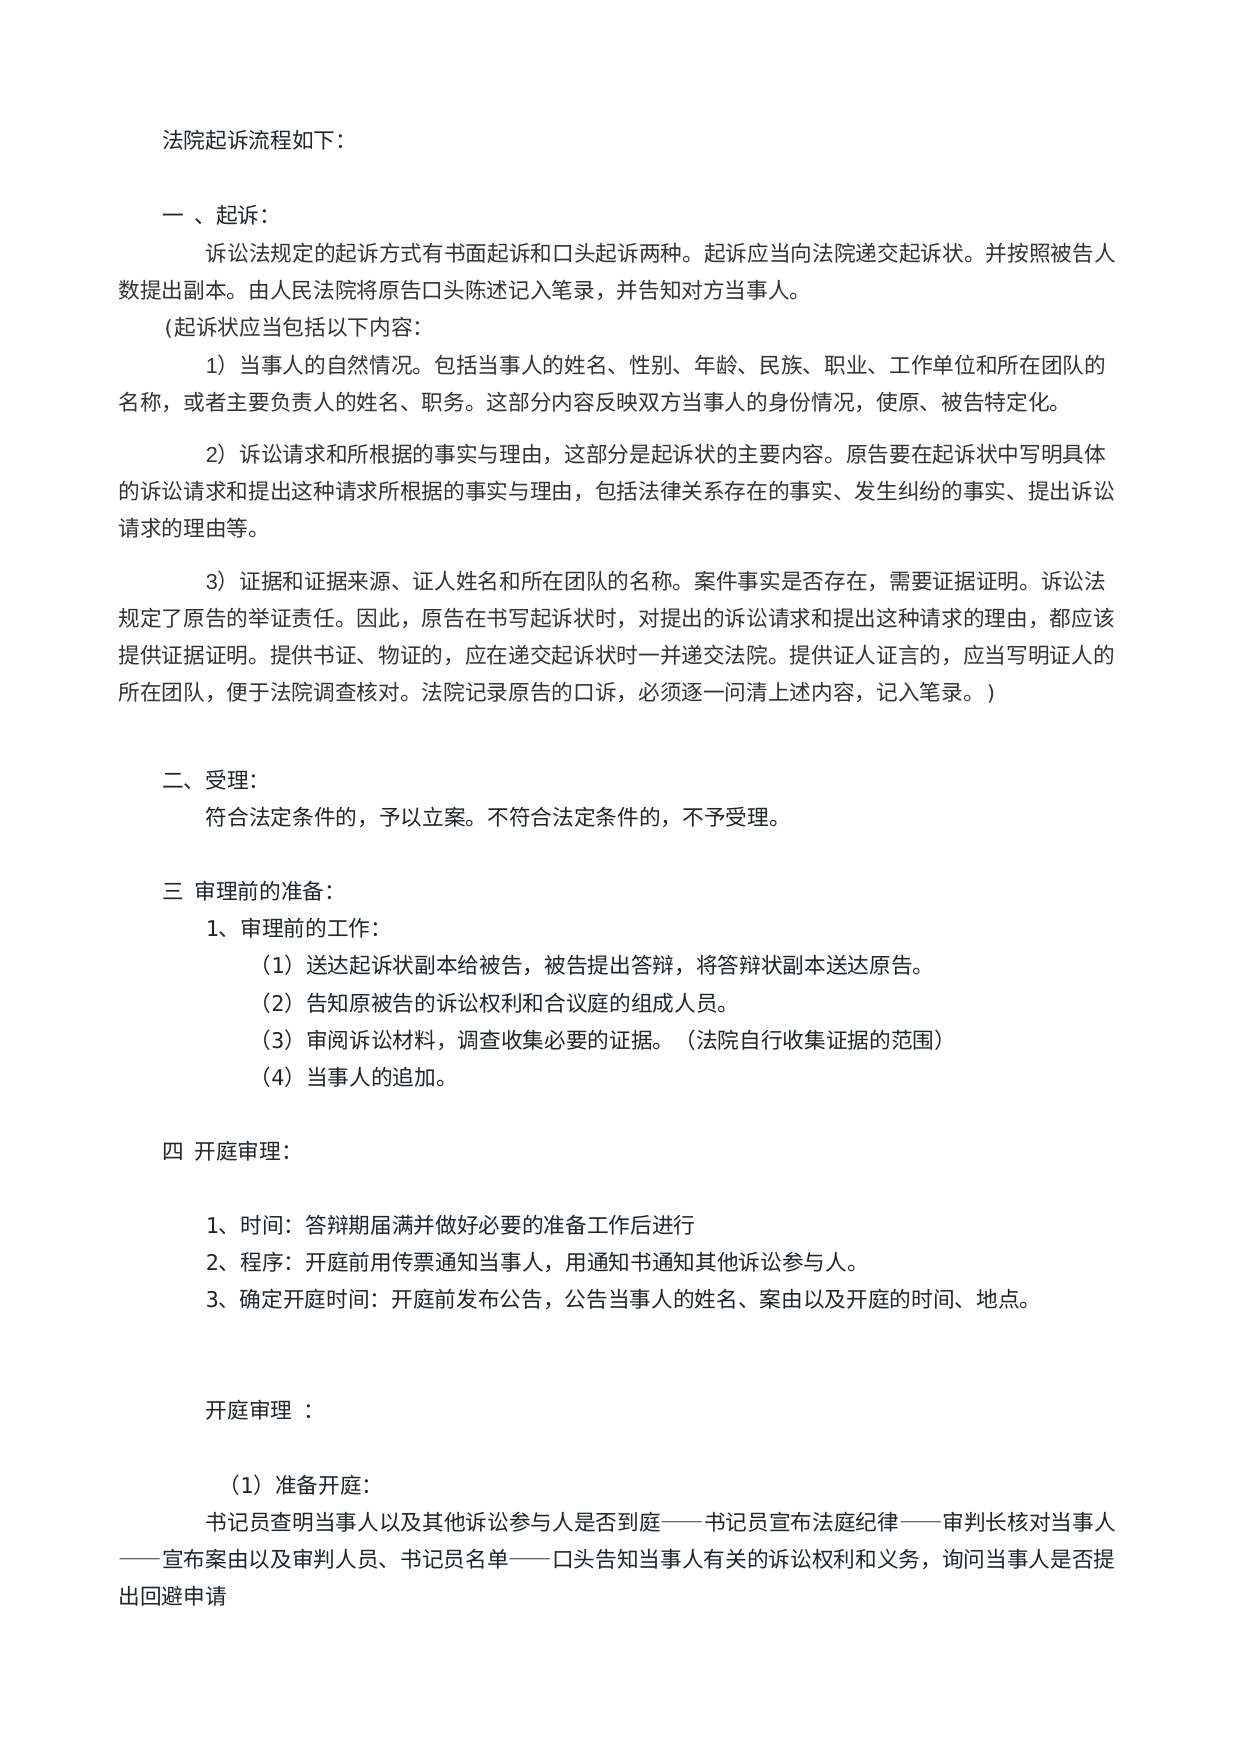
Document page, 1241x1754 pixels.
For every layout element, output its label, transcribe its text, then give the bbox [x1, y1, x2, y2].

text 三 审理前的准备： [118, 869, 1122, 906]
text 3、确定开庭时间：开庭前发布公告，公告当事人的姓名、案由以及开庭的时间、地点。 [118, 1277, 1122, 1314]
text 1、时间：答辩期届满并做好必要的准备工作后进行 [118, 1203, 1122, 1240]
text 四 开庭审理： [118, 1128, 1122, 1166]
text （1）准备开庭： [118, 1462, 1122, 1499]
text 1、审理前的工作： [118, 906, 1122, 943]
text 2）诉讼请求和所根据的事实与理由，这部分是起诉状的主要内容。原告要在起诉状中写明具体的诉讼请求和提出这种请求所根据的事实与理由，包括法律关系存在的事实、发生纠纷的事实、提出诉讼请求的理由等。 [118, 430, 1122, 541]
text （3）审阅诉讼材料，调查收集必要的证据。（法院自行收集证据的范围） [118, 1017, 1122, 1054]
text 开庭审理 ： [118, 1388, 1122, 1425]
text （2）告知原被告的诉讼权利和合议庭的组成人员。 [118, 980, 1122, 1017]
text (起诉状应当包括以下内容： [118, 303, 1122, 341]
text 符合法定条件的，予以立案。不符合法定条件的，不予受理。 [118, 795, 1122, 832]
text （1）送达起诉状副本给被告，被告提出答辩，将答辩状副本送达原告。 [118, 943, 1122, 980]
text 诉讼法规定的起诉方式有书面起诉和口头起诉两种。起诉应当向法院递交起诉状。并按照被告人数提出副本。由人民法院将原告口头陈述记入笔录，并告知对方当事人。 [118, 229, 1122, 303]
text 书记员查明当事人以及其他诉讼参与人是否到庭——书记员宣布法庭纪律——审判长核对当事人 —— 宣布案由以及审判人员、书记员名单——口头告知当事人有关的诉讼权利和义务，询问当事人是否提出回避申请 [118, 1499, 1122, 1611]
text 一 、起诉： [118, 192, 1122, 229]
text 二、受理： [118, 758, 1122, 795]
text （4）当事人的追加。 [118, 1054, 1122, 1091]
text 1）当事人的自然情况。包括当事人的姓名、性别、年龄、民族、职业、工作单位和所在团队的名称，或者主要负责人的姓名、职务。这部分内容反映双方当事人的身份情况，使原、被告特定化。 [118, 341, 1122, 415]
text 2、程序：开庭前用传票通知当事人，用通知书通知其他诉讼参与人。 [118, 1240, 1122, 1277]
text 3）证据和证据来源、证人姓名和所在团队的名称。案件事实是否存在，需要证据证明。诉讼法规定了原告的举证责任。因此，原告在书写起诉状时，对提出的诉讼请求和提出这种请求的理由，都应该提供证据证明。提供书证、物证的，应在递交起诉状时一并递交法院。提供证人证言的，应当写明证人的所在团队，便于法院调查核对。法院记录原告的口诉，必须逐一问清上述内容，记入笔录。) [118, 557, 1122, 705]
text 法院起诉流程如下： [118, 118, 1122, 155]
